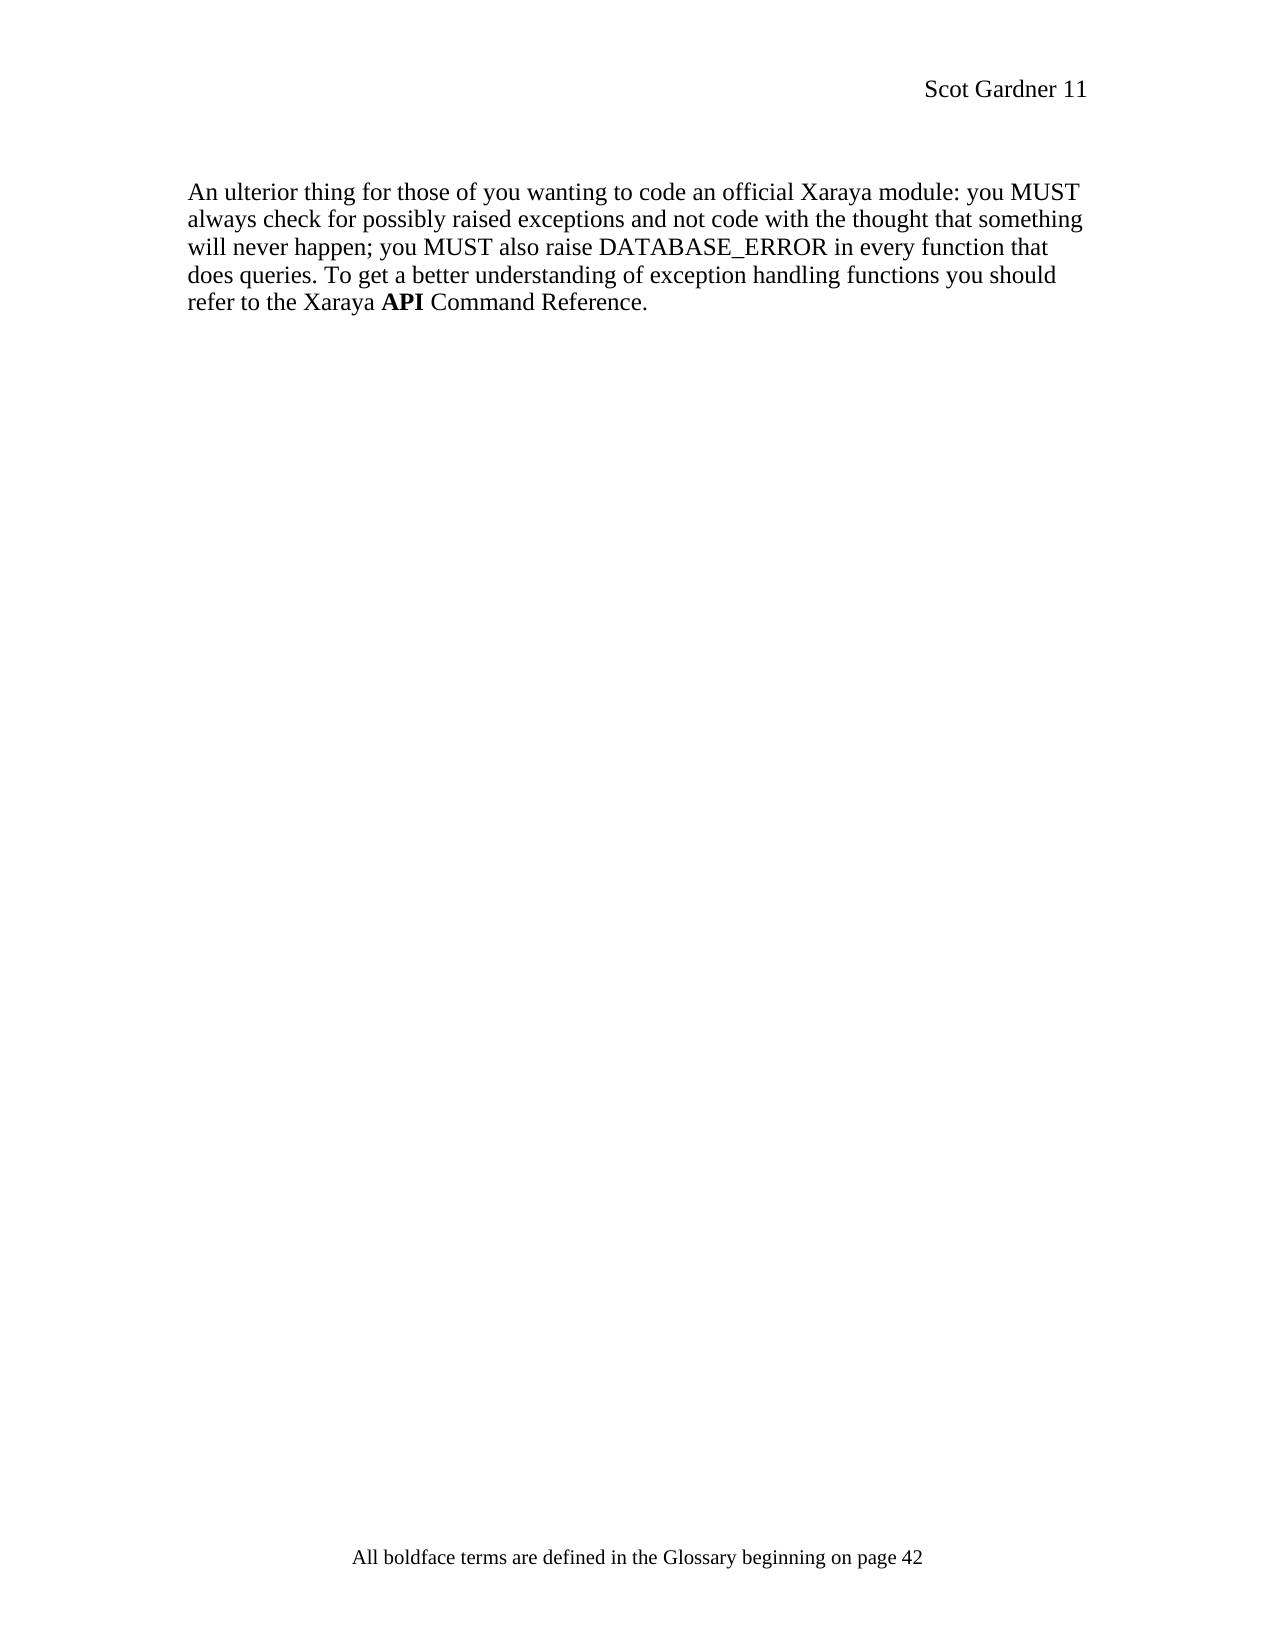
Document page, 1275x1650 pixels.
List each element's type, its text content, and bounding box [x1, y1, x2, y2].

text An ulterior thing for those of you wanting to code an official Xaraya module: you MUST always check for possibly raised exceptions and not code with the thought that something will never happen; you MUST also raise DATABASE_ERROR in every function that does queries. To get a better understanding of exception handling functions you should refer to the Xaraya API Command Reference. [187, 178, 1087, 316]
